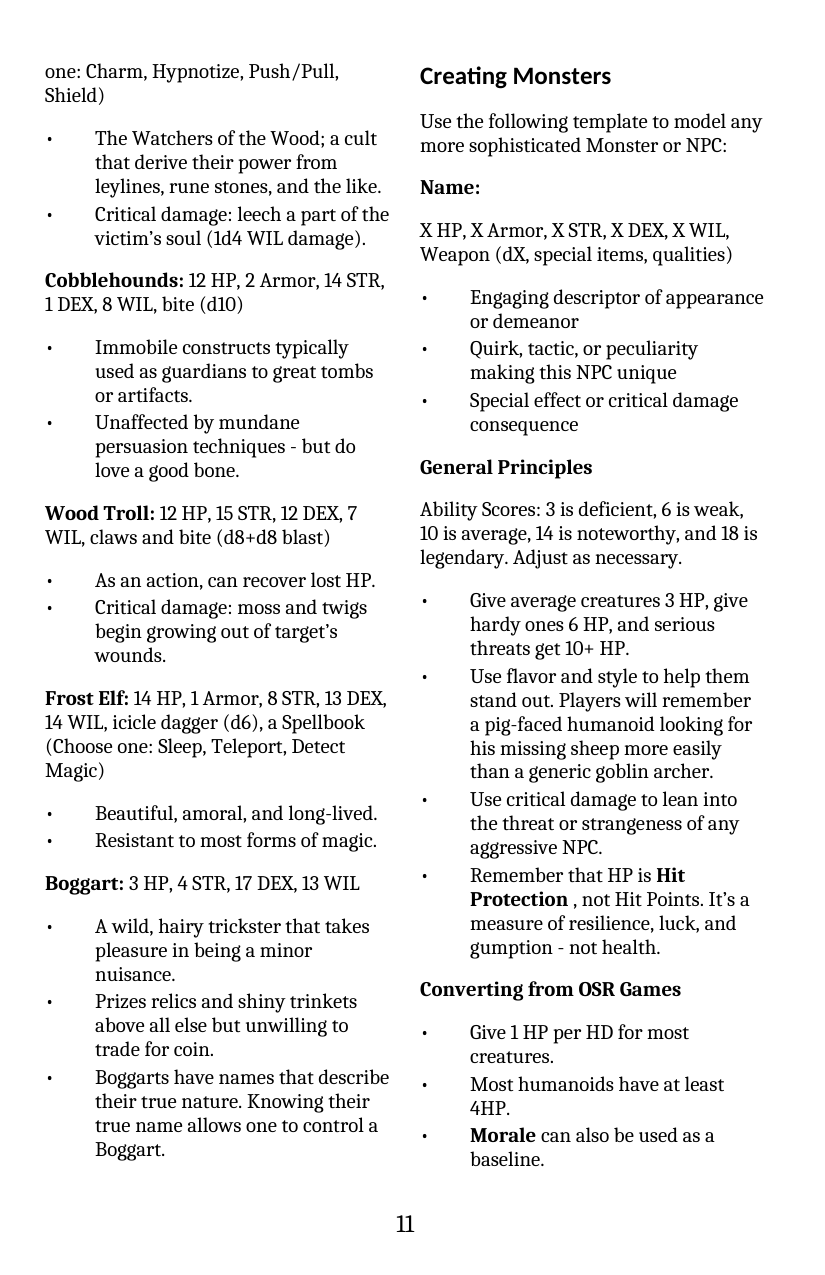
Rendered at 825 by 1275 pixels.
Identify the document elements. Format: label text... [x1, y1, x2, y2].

list Beautiful, amoral, and long-lived. [45, 801, 390, 825]
text Cobblehounds: 12 HP, 2 Armor, 14 STR, 1 DEX, 8 WIL, bite (d10) [45, 269, 390, 317]
text Frost Elf: 14 HP, 1 Armor, 8 STR, 13 DEX, 14 WIL, icicle dagger (d6), a Spellbook (Choose one: Sleep, Teleport, Detect Magic) [45, 687, 390, 783]
text Name: [420, 176, 765, 200]
list Use critical damage to lean into the threat or strangeness of any aggressive NPC. [420, 788, 765, 860]
list Unaffected by mundane persuasion techniques - but do love a good bone. [45, 411, 390, 483]
text Wood Troll: 12 HP, 15 STR, 12 DEX, 7 WIL, claws and bite (d8+d8 blast) [45, 502, 390, 550]
list Boggarts have names that describe their true nature. Knowing their true name allows one to control a Boggart. [45, 1066, 390, 1162]
list The Watchers of the Wood; a cult that derive their power from leylines, rune stones, and the like. [45, 127, 390, 198]
text X HP, X Armor, X STR, X DEX, X WIL, Weapon (dX, special items, qualities) [420, 219, 765, 267]
list Special effect or critical damage consequence [420, 389, 765, 437]
list As an action, can recover lost HP. [45, 568, 390, 592]
list Resistant to most forms of magic. [45, 829, 390, 853]
subtitle Creating Monsters [420, 60, 765, 91]
list Immobile constructs typically used as guardians to great tombs or artifacts. [45, 336, 390, 407]
list Give average creatures 3 HP, give hardy ones 6 HP, and serious threats get 10+ HP. [420, 589, 765, 661]
list Quirk, tactic, or peculiarity making this NPC unique [420, 337, 765, 385]
text Boggart: 3 HP, 4 STR, 17 DEX, 13 WIL [45, 872, 390, 896]
list Prizes relics and shiny trinkets above all else but unwilling to trade for coin. [45, 990, 390, 1062]
text General Principles [420, 455, 765, 479]
list Give 1 HP per HD for most creatures. [420, 1021, 765, 1069]
list Critical damage: leech a part of the victim’s soul (1d4 WIL damage). [45, 202, 390, 250]
text Use the following template to model any more sophisticated Monster or NPC: [420, 109, 765, 157]
list Critical damage: moss and twigs begin growing out of target’s wounds. [45, 596, 390, 668]
list Use flavor and style to help them stand out. Players will remember a pig-faced humanoid looking for his missing sheep more easily than a generic goblin archer. [420, 664, 765, 784]
list A wild, hairy trickster that takes pleasure in being a minor nuisance. [45, 914, 390, 986]
list Morale can also be used as a baseline. [420, 1124, 765, 1172]
text Converting from OSR Games [420, 978, 765, 1002]
text Ability Scores: 3 is deficient, 6 is weak, 10 is average, 14 is noteworthy, and 18 is legendary. Adjust as necessary. [420, 498, 765, 570]
list Engaging descriptor of appearance or demeanor [420, 285, 765, 333]
list Most humanoids have at least 4HP. [420, 1072, 765, 1120]
text one: Charm, Hypnotize, Push/Pull, Shield) [45, 60, 390, 108]
list Remember that HP is Hit Protection , not Hit Points. It’s a measure of resilience, luck, and gumption - not health. [420, 863, 765, 959]
